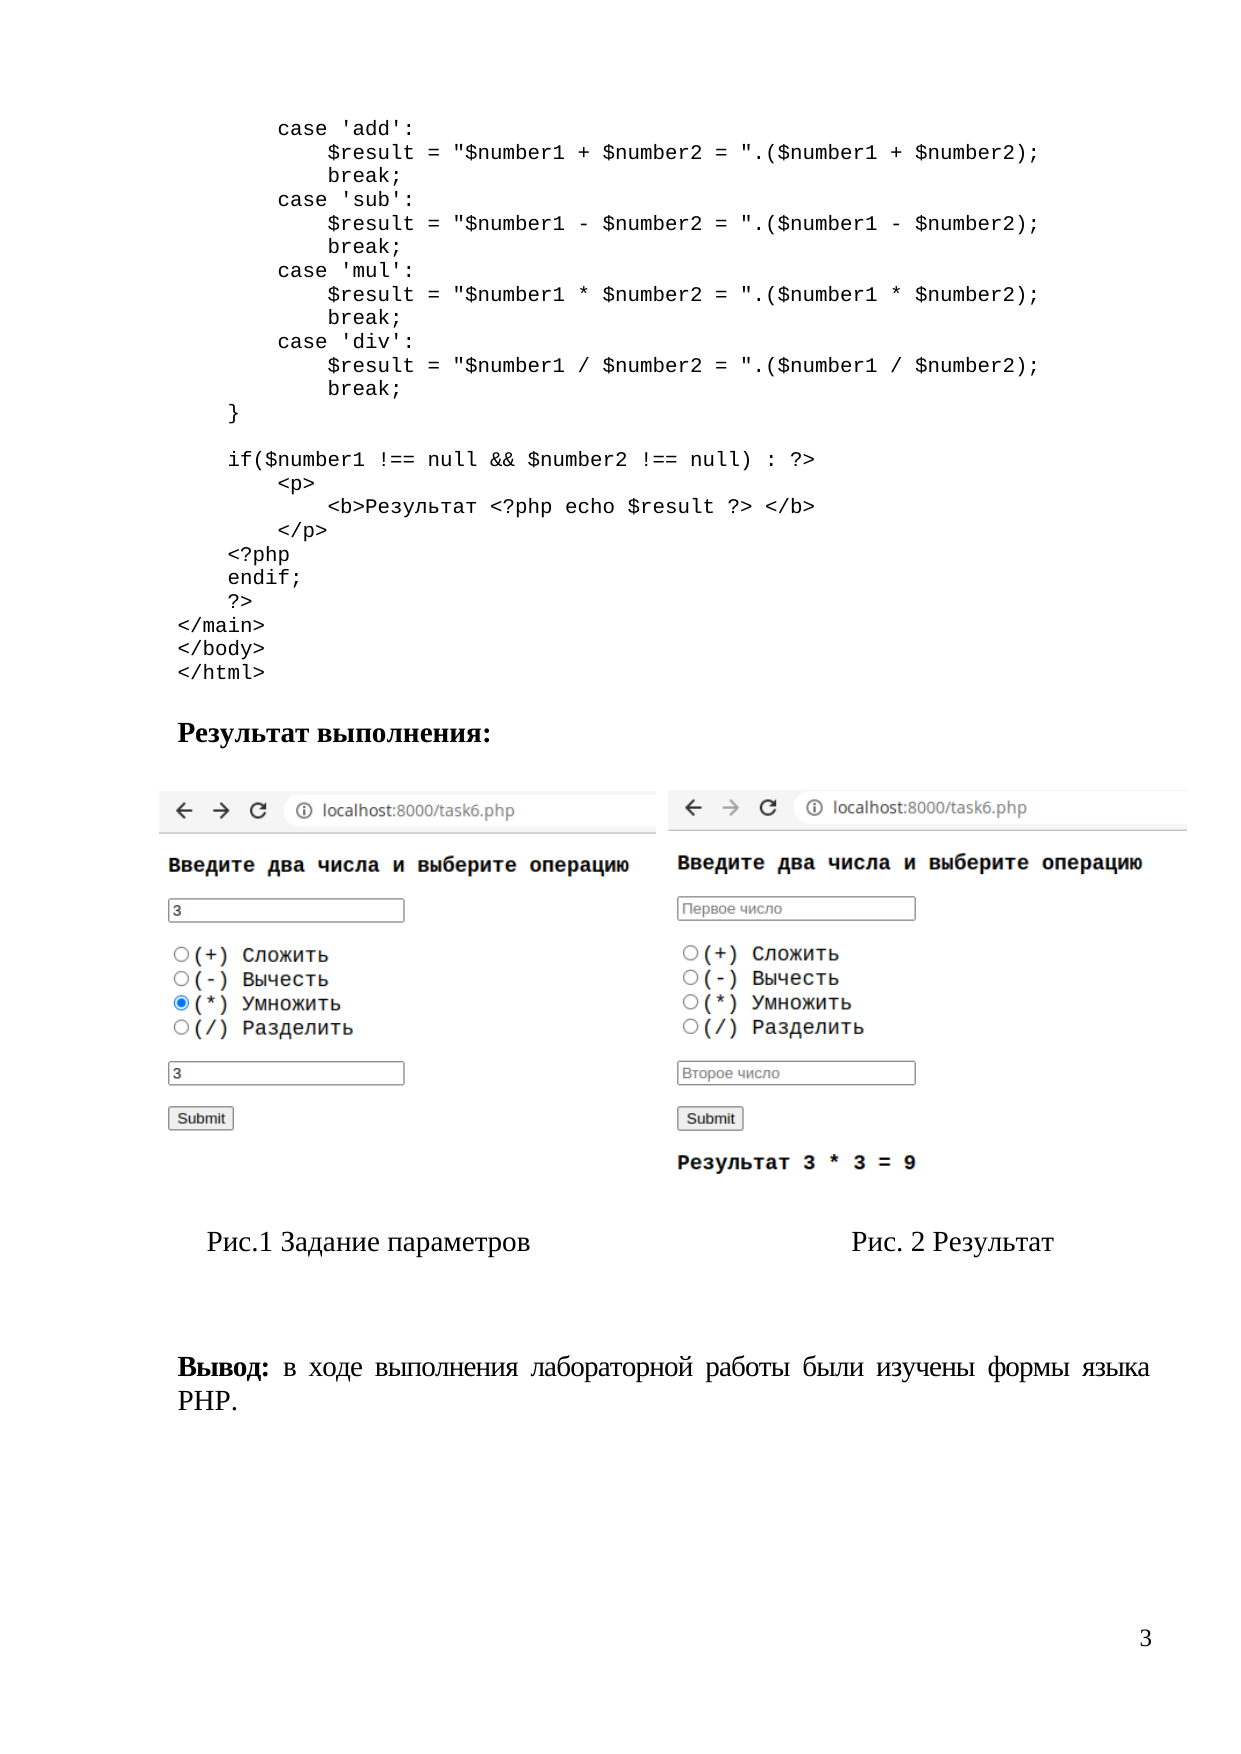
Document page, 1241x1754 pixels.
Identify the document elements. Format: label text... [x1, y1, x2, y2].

text if($number1 !== null && $number2 !== null) : ?> [177, 449, 1152, 473]
text $result = "$number1 - $number2 = ".($number1 - $number2); [177, 213, 1152, 236]
text </html> [177, 662, 1152, 686]
text endif; [177, 567, 1152, 591]
text $result = "$number1 + $number2 = ".($number1 + $number2); [177, 142, 1152, 165]
text } [177, 402, 1152, 426]
text Рис.1 Задание параметров Рис. 2 Результат [177, 777, 1152, 1257]
text <?php [177, 544, 1152, 567]
text <b>Результат <?php echo $result ?> </b> [177, 496, 1152, 520]
text break; [177, 378, 1152, 402]
text </body> [177, 638, 1152, 662]
text case 'div': [177, 331, 1152, 354]
text case 'mul': [177, 260, 1152, 284]
text Результат выполнения: [177, 715, 1152, 748]
picture [159, 791, 656, 1149]
text Вывод: в ходе выполнения лабораторной работы были изучены формы языка PHP. [177, 1349, 1152, 1416]
text $result = "$number1 * $number2 = ".($number1 * $number2); [177, 284, 1152, 307]
text case 'sub': [177, 189, 1152, 213]
text </p> [177, 520, 1152, 544]
text break; [177, 236, 1152, 260]
text $result = "$number1 / $number2 = ".($number1 / $number2); [177, 354, 1152, 378]
text <p> [177, 473, 1152, 496]
text break; [177, 165, 1152, 189]
picture [668, 790, 1187, 1195]
text </main> [177, 615, 1152, 638]
text ?> [177, 591, 1152, 615]
text case 'add': [177, 118, 1152, 142]
text break; [177, 307, 1152, 331]
